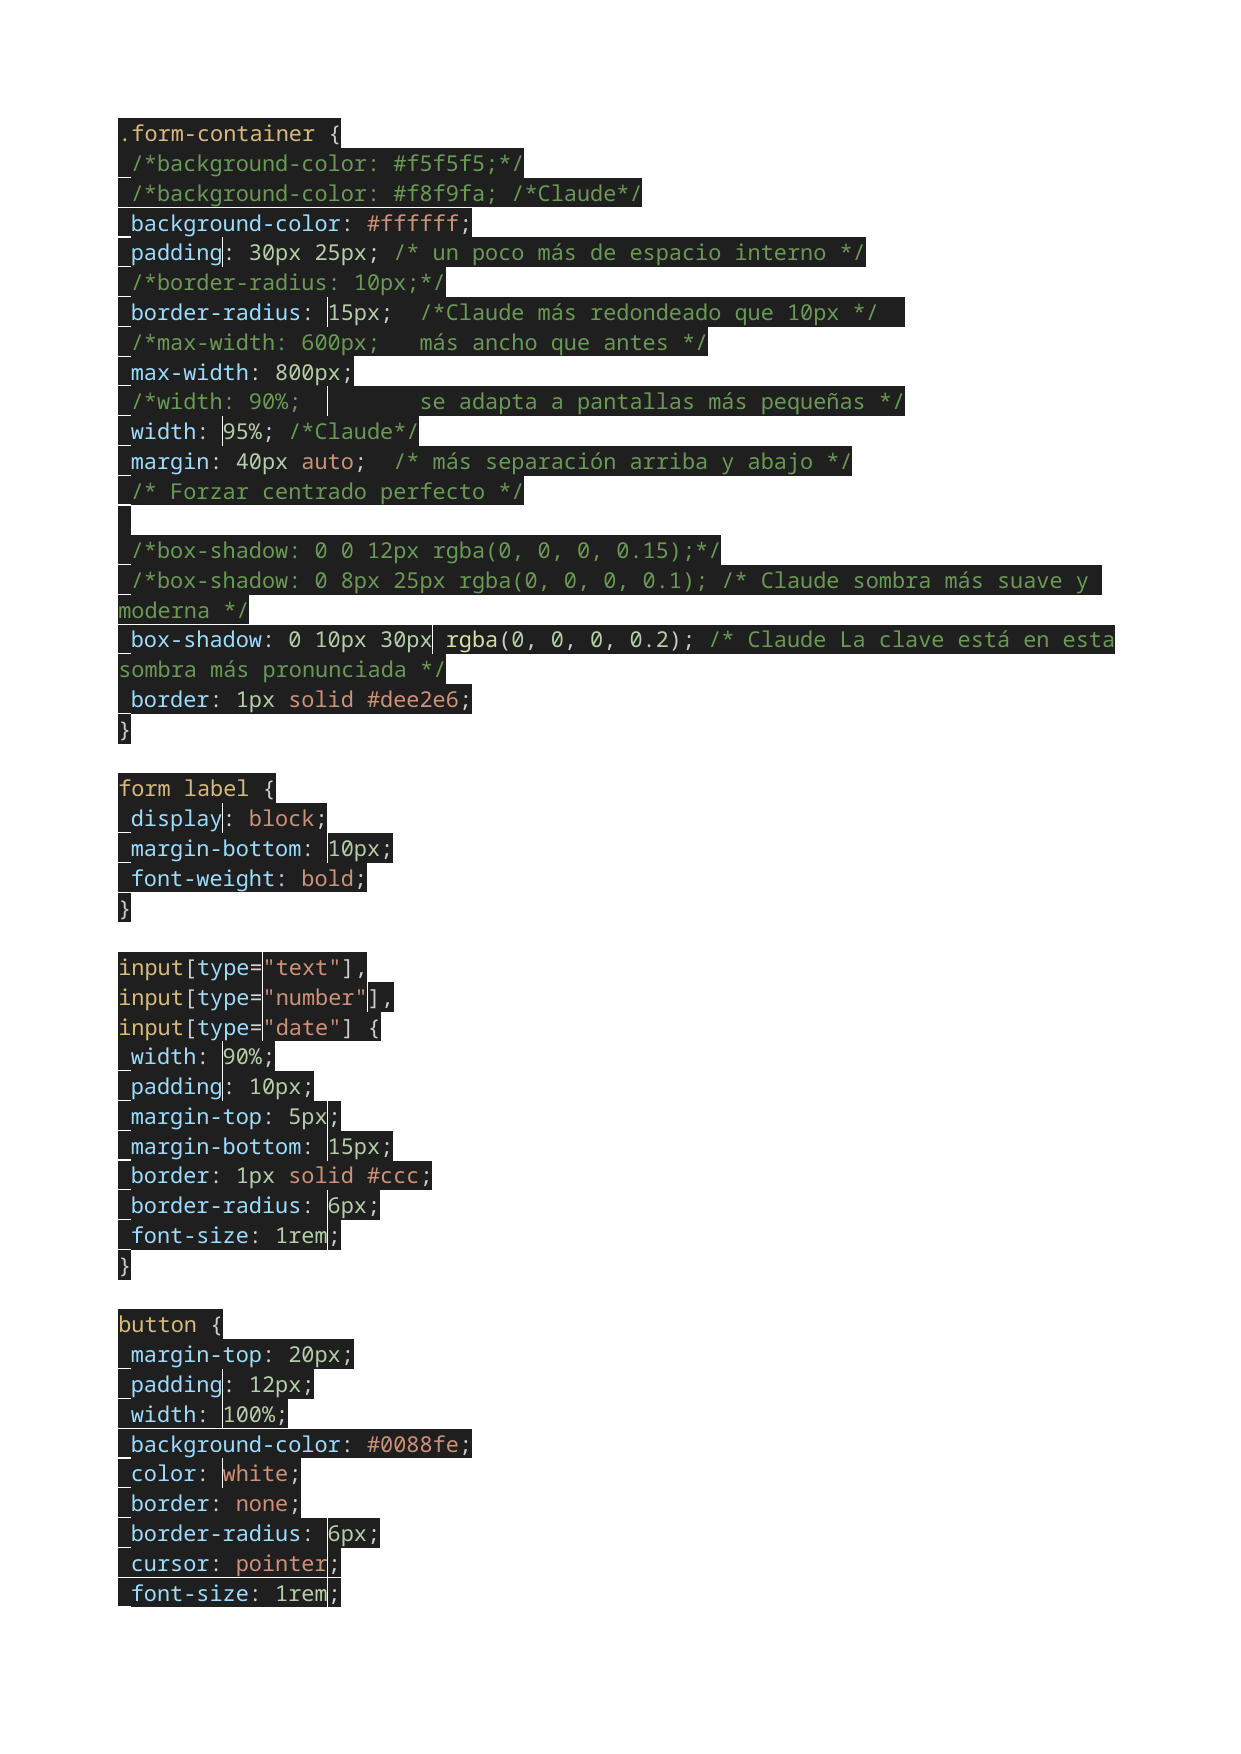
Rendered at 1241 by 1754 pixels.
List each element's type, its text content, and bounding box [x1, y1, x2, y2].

text } [118, 714, 1122, 744]
text background-color: #ffffff; [118, 207, 1122, 237]
text padding: 10px; [118, 1071, 1122, 1101]
text cursor: pointer; [118, 1548, 1122, 1577]
text border: 1px solid #dee2e6; [118, 684, 1122, 714]
text /*border-radius: 10px;*/ [118, 267, 1122, 297]
text border: 1px solid #ccc; [118, 1161, 1122, 1190]
text margin: 40px auto; /* más separación arriba y abajo */ [118, 446, 1122, 476]
text input[type="text"], [118, 952, 1122, 982]
text border-radius: 15px; /*Claude más redondeado que 10px */ [118, 297, 1122, 327]
text /*max-width: 600px; más ancho que antes */ [118, 327, 1122, 356]
text width: 100%; [118, 1399, 1122, 1428]
text /*box-shadow: 0 8px 25px rgba(0, 0, 0, 0.1); /* Claude sombra más suave y moderna */ [118, 565, 1122, 624]
text margin-bottom: 15px; [118, 1131, 1122, 1161]
text border: none; [118, 1488, 1122, 1518]
text width: 90%; [118, 1041, 1122, 1071]
text input[type="date"] { [118, 1012, 1122, 1041]
text padding: 12px; [118, 1369, 1122, 1399]
text border-radius: 6px; [118, 1518, 1122, 1548]
text button { [118, 1309, 1122, 1339]
text max-width: 800px; [118, 356, 1122, 386]
text input[type="number"], [118, 982, 1122, 1012]
text border-radius: 6px; [118, 1190, 1122, 1220]
text /*box-shadow: 0 0 12px rgba(0, 0, 0, 0.15);*/ [118, 535, 1122, 565]
text /*background-color: #f5f5f5;*/ [118, 148, 1122, 178]
text margin-top: 20px; [118, 1339, 1122, 1369]
text } [118, 892, 1122, 922]
text } [118, 1250, 1122, 1280]
text margin-top: 5px; [118, 1101, 1122, 1131]
text font-size: 1rem; [118, 1220, 1122, 1250]
text .form-container { [118, 118, 1122, 148]
text /* Forzar centrado perfecto */ [118, 476, 1122, 505]
text font-weight: bold; [118, 863, 1122, 892]
text padding: 30px 25px; /* un poco más de espacio interno */ [118, 237, 1122, 267]
text form label { [118, 773, 1122, 803]
text width: 95%; /*Claude*/ [118, 416, 1122, 446]
text margin-bottom: 10px; [118, 833, 1122, 863]
text background-color: #0088fe; [118, 1428, 1122, 1458]
text color: white; [118, 1458, 1122, 1488]
text display: block; [118, 803, 1122, 833]
text font-size: 1rem; [118, 1577, 1122, 1607]
text /*width: 90%; se adapta a pantallas más pequeñas */ [118, 386, 1122, 416]
text box-shadow: 0 10px 30px rgba(0, 0, 0, 0.2); /* Claude La clave está en esta sombra más pronunciada */ [118, 624, 1122, 684]
text /*background-color: #f8f9fa; /*Claude*/ [118, 178, 1122, 207]
